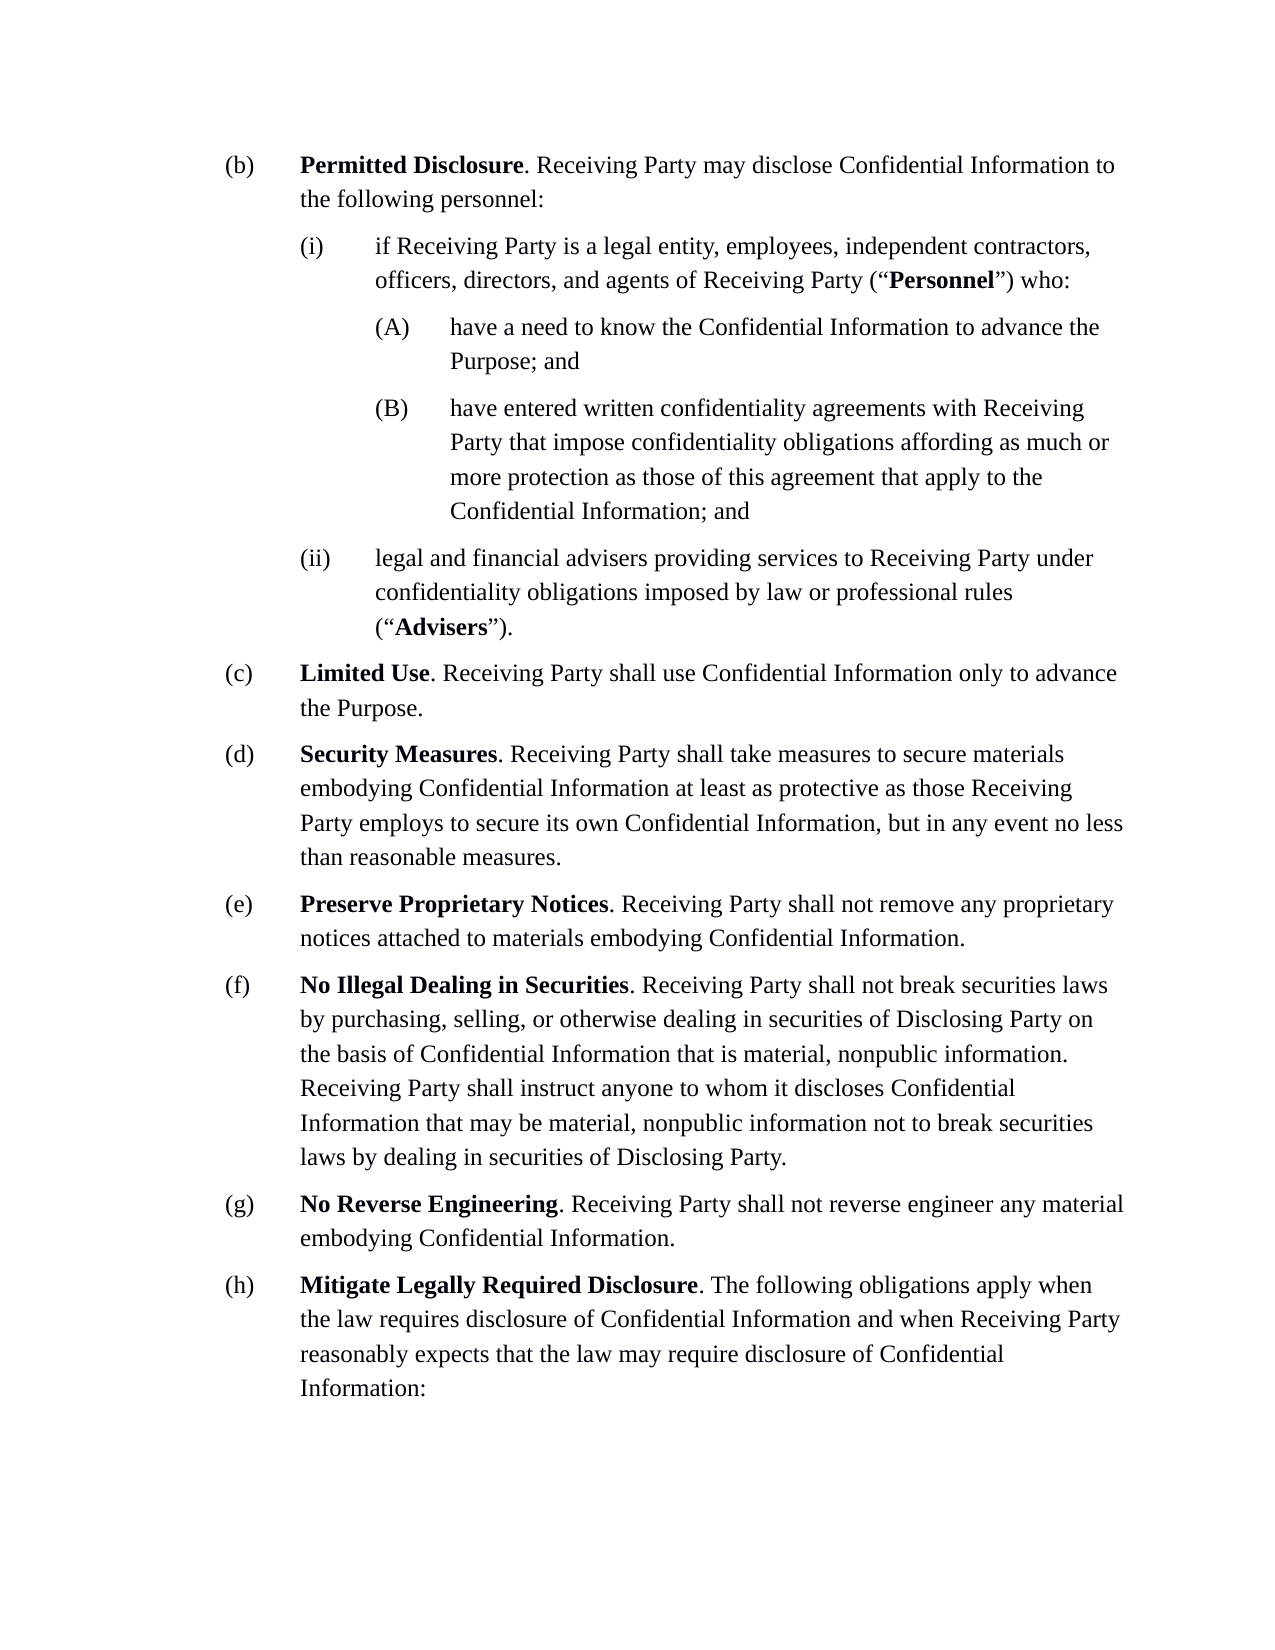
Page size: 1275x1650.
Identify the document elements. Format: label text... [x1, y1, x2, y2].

text (h) Mitigate Legally Required Disclosure. The following obligations apply when the law requires disclosure of Confidential Information and when Receiving Party reasonably expects that the law may require disclosure of Confidential Information: [225, 1270, 1125, 1402]
text (d) Security Measures. Receiving Party shall take measures to secure materials embodying Confidential Information at least as protective as those Receiving Party employs to secure its own Confidential Information, but in any event no less than reasonable measures. [225, 739, 1125, 871]
text (c) Limited Use. Receiving Party shall use Confidential Information only to advance the Purpose. [225, 658, 1125, 721]
text (f) No Illegal Dealing in Securities. Receiving Party shall not break securities laws by purchasing, selling, or otherwise dealing in securities of Disclosing Party on the basis of Confidential Information that is material, nonpublic information. Receiving Party shall instruct anyone to whom it discloses Confidential Information that may be material, nonpublic information not to break securities laws by dealing in securities of Disclosing Party. [225, 970, 1125, 1171]
text (g) No Reverse Engineering. Receiving Party shall not reverse engineer any material embodying Confidential Information. [225, 1189, 1125, 1252]
text (i) if Receiving Party is a legal entity, employees, independent contractors, officers, directors, and agents of Receiving Party (“Personnel”) who: [300, 231, 1125, 294]
text (B) have entered written confidentiality agreements with Receiving Party that impose confidentiality obligations affording as much or more protection as those of this agreement that apply to the Confidential Information; and [375, 393, 1125, 525]
text (e) Preserve Proprietary Notices. Receiving Party shall not remove any proprietary notices attached to materials embodying Confidential Information. [225, 889, 1125, 952]
text (ii) legal and financial advisers providing services to Receiving Party under confidentiality obligations imposed by law or professional rules (“Advisers”). [300, 543, 1125, 640]
text (b) Permitted Disclosure. Receiving Party may disclose Confidential Information to the following personnel: [225, 150, 1125, 213]
text (A) have a need to know the Confidential Information to advance the Purpose; and [375, 312, 1125, 375]
